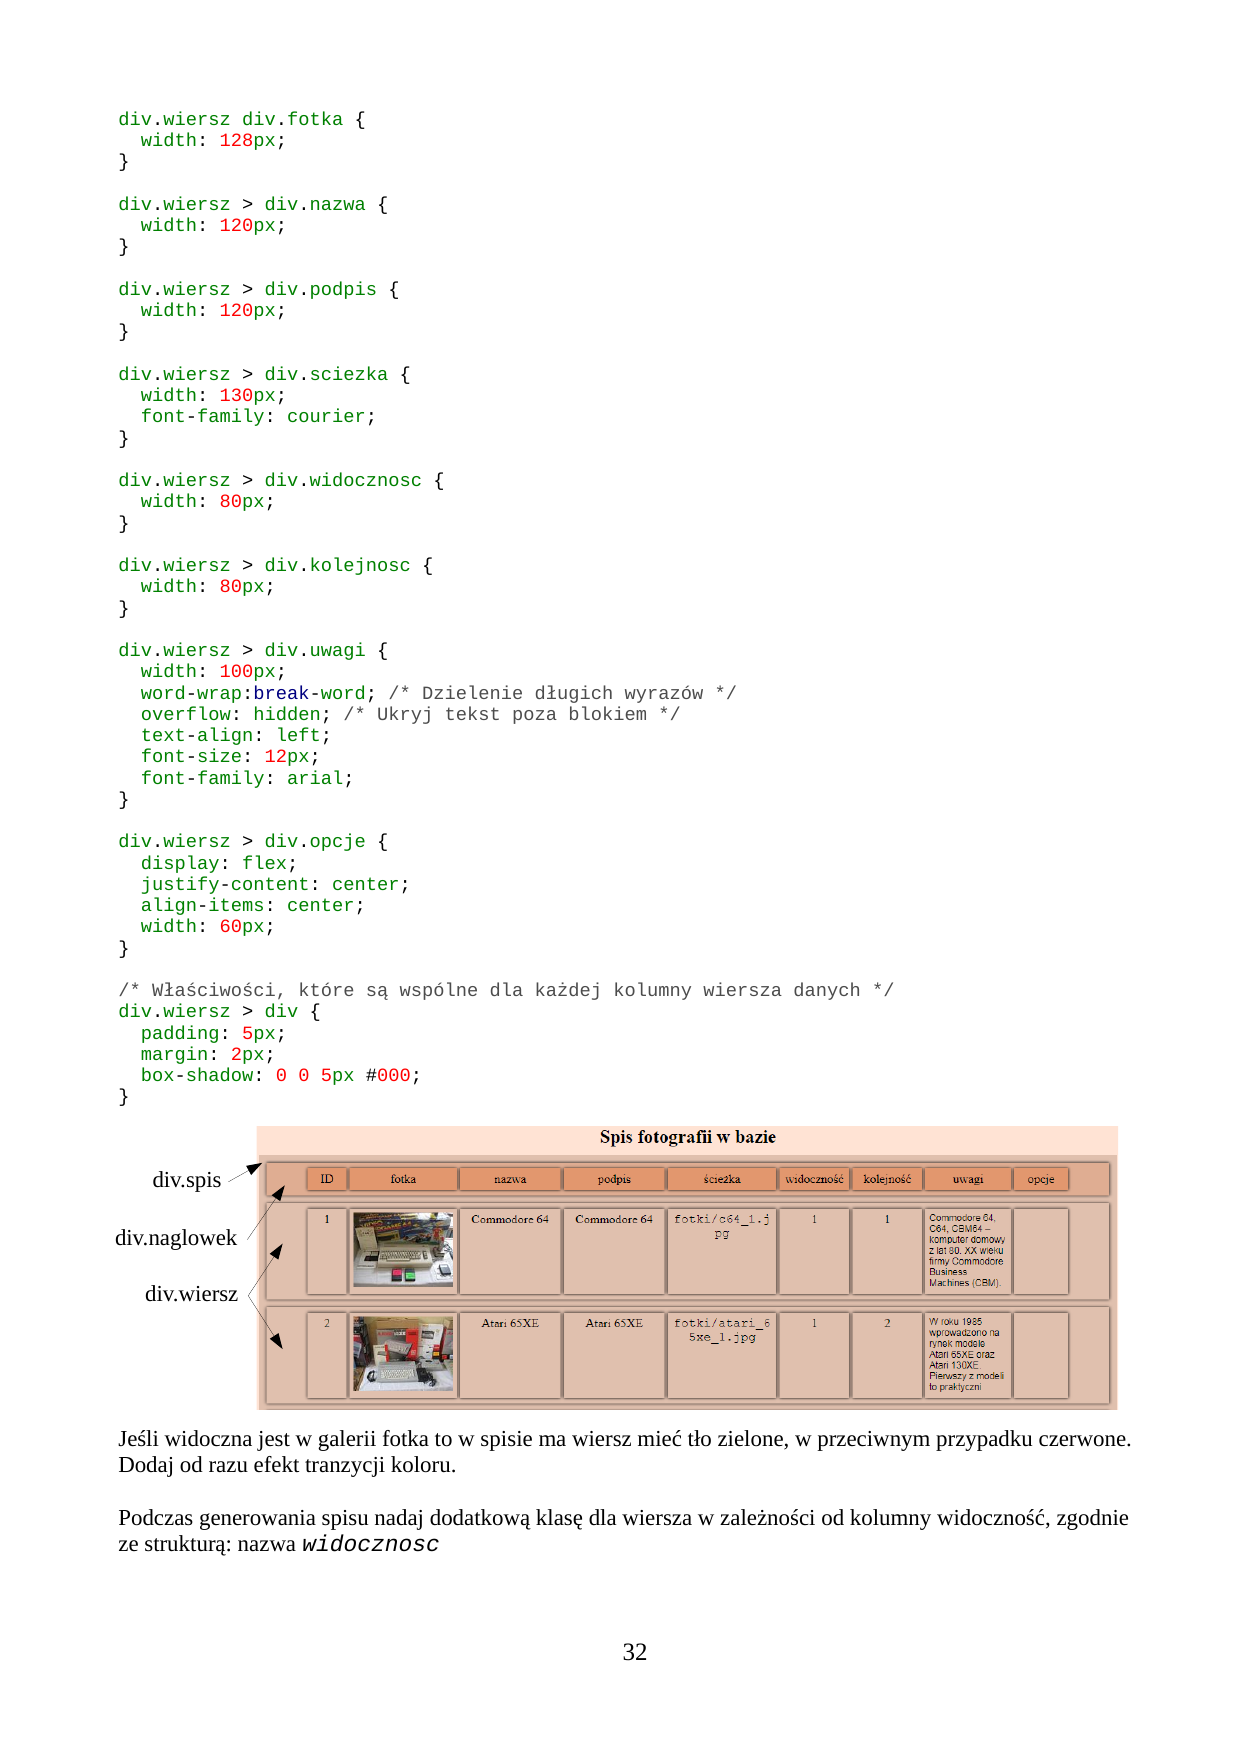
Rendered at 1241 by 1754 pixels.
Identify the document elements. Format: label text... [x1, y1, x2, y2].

text width: 80px; [118, 492, 1152, 513]
text display: flex; [118, 853, 1152, 875]
text box-shadow: 0 0 5px #000; [118, 1066, 1152, 1087]
text width: 120px; [118, 216, 1152, 237]
text text-align: left; [118, 726, 1152, 747]
text } [118, 428, 1152, 450]
text div.wiersz > div.uwagi { [118, 641, 1152, 662]
text } [118, 1087, 1152, 1108]
text Jeśli widoczna jest w galerii fotka to w spisie ma wiersz mieć tło zielone, w przeciwnym przypadku czerwone. Dodaj od razu efekt tranzycji koloru. [118, 1425, 1152, 1477]
text font-family: courier; [118, 407, 1152, 428]
text } [118, 513, 1152, 535]
text div.wiersz div.fotka { [118, 110, 1152, 131]
text width: 60px; [118, 917, 1152, 938]
text width: 130px; [118, 386, 1152, 407]
text } [118, 790, 1152, 811]
text width: 128px; [118, 131, 1152, 152]
text align-items: center; [118, 896, 1152, 917]
text div.wiersz > div.sciezka { [118, 365, 1152, 386]
text div.wiersz > div.kolejnosc { [118, 556, 1152, 577]
text width: 80px; [118, 577, 1152, 598]
text justify-content: center; [118, 875, 1152, 896]
text /* Właściwości, które są wspólne dla każdej kolumny wiersza danych */ [118, 981, 1152, 1002]
text width: 120px; [118, 301, 1152, 322]
text font-family: arial; [118, 768, 1152, 790]
text word-wrap:break-word; /* Dzielenie długich wyrazów */ [118, 683, 1152, 705]
text } [118, 237, 1152, 258]
text } [118, 322, 1152, 343]
text overflow: hidden; /* Ukryj tekst poza blokiem */ [118, 705, 1152, 726]
text Podczas generowania spisu nadaj dodatkową klasę dla wiersza w zależności od kolumny widoczność, zgodnie ze strukturą: nazwa widocznosc [118, 1504, 1152, 1558]
text div.wiersz > div.widocznosc { [118, 471, 1152, 492]
text } [118, 938, 1152, 960]
text margin: 2px; [118, 1045, 1152, 1066]
text } [118, 598, 1152, 620]
text div.wiersz > div { [118, 1002, 1152, 1023]
text div.wiersz > div.podpis { [118, 280, 1152, 301]
text } [118, 152, 1152, 173]
text font-size: 12px; [118, 747, 1152, 768]
text div.wiersz > div.opcje { [118, 832, 1152, 853]
text width: 100px; [118, 662, 1152, 683]
text div.wiersz > div.nazwa { [118, 195, 1152, 216]
picture [256, 1126, 1119, 1410]
text padding: 5px; [118, 1023, 1152, 1045]
